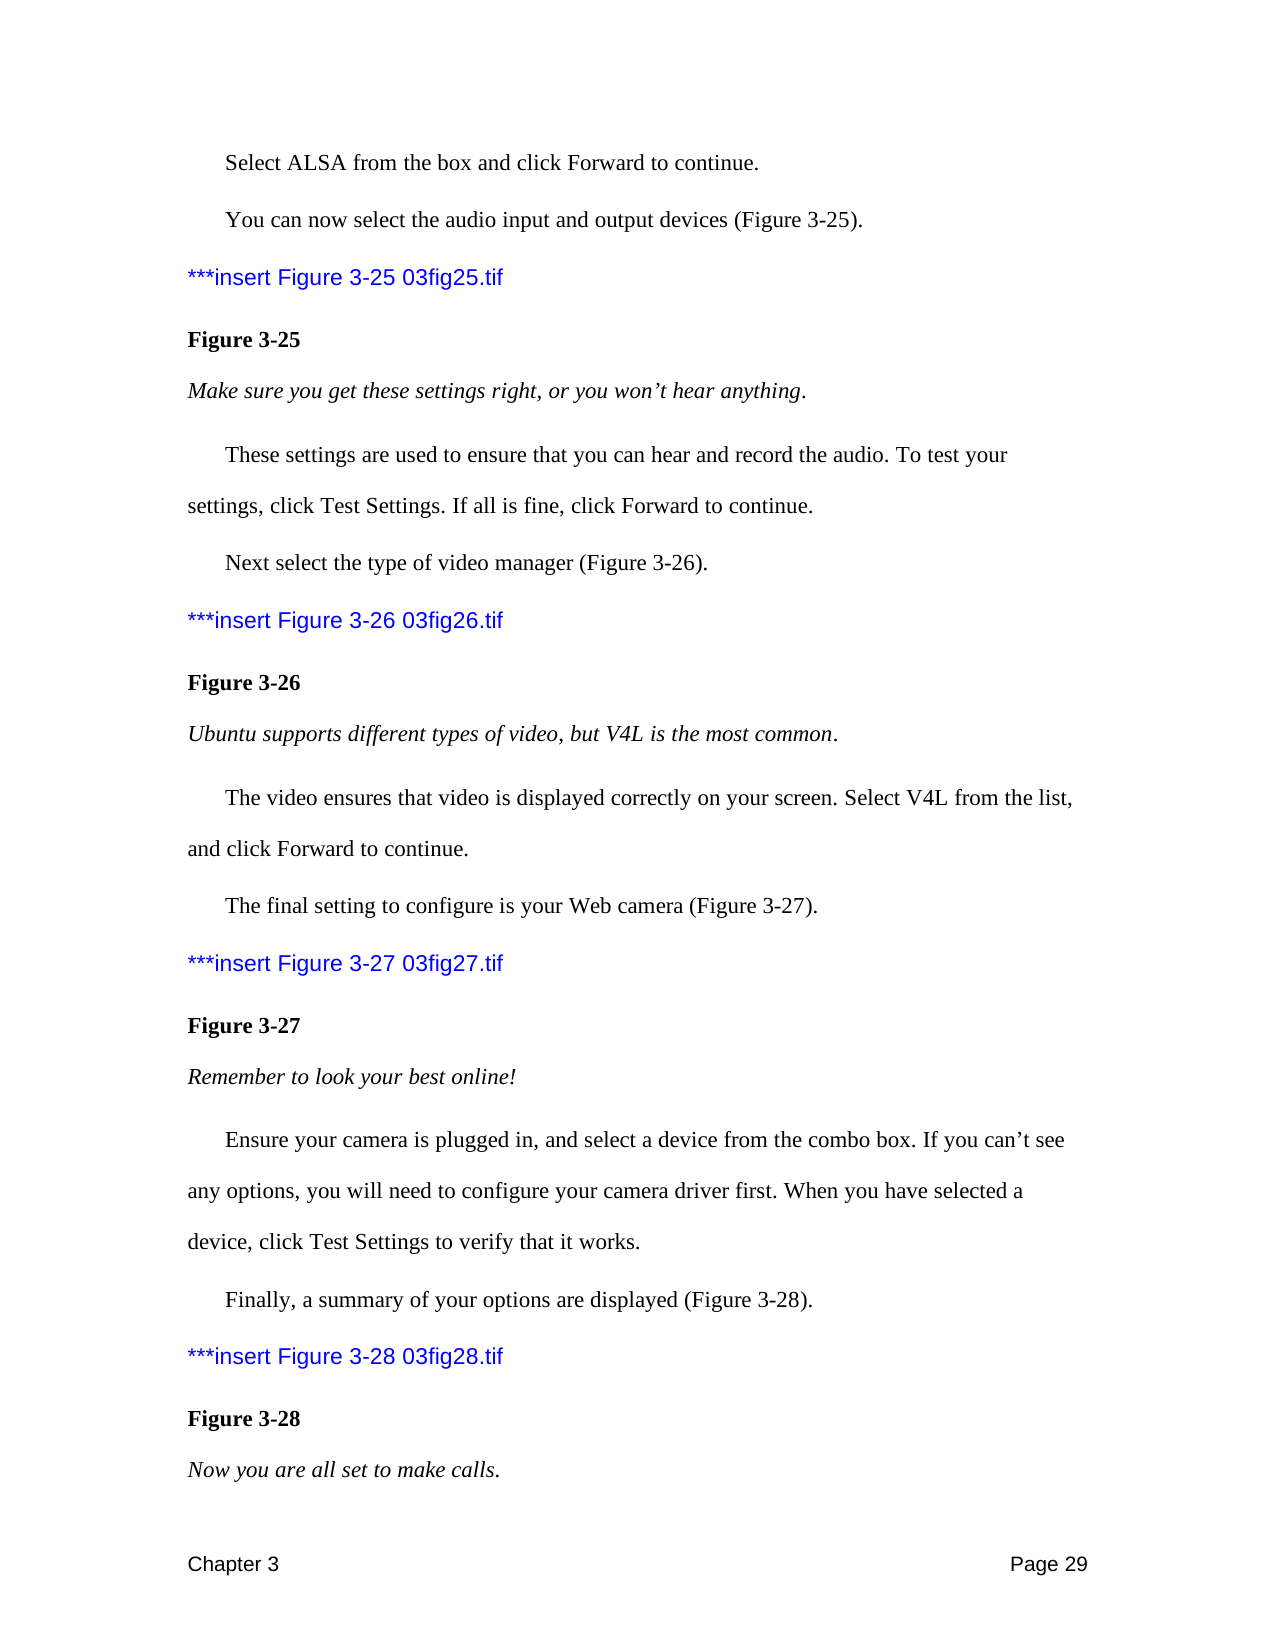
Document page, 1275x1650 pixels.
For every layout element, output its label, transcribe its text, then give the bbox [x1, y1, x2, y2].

text Figure 3-25 [187, 327, 1087, 353]
text Ensure your camera is plugged in, and select a device from the combo box. If you can’t see any options, you will need to configure your camera driver first. When you have selected a device, click Test Settings to verify that it works. [187, 1127, 1087, 1255]
text Now you are all set to make calls. [187, 1457, 1087, 1483]
text ***insert Figure 3-28 03fig28.tif [187, 1344, 1087, 1370]
text The video ensures that video is displayed correctly on your screen. Select V4L from the list, and click Forward to continue. [187, 784, 1087, 861]
text Ubuntu supports different types of video, but V4L is the most common. [187, 721, 1087, 746]
text Next select the type of video manager (Figure 3-26). [187, 550, 1087, 576]
text These settings are used to ensure that you can hear and record the audio. To test your settings, click Test Settings. If all is fine, click Forward to continue. [187, 442, 1087, 518]
text Figure 3-28 [187, 1406, 1087, 1432]
text Figure 3-27 [187, 1012, 1087, 1038]
text Remember to look your best online! [187, 1063, 1087, 1089]
text ***insert Figure 3-25 03fig25.tif [187, 264, 1087, 291]
text Figure 3-26 [187, 670, 1087, 695]
text You can now select the audio input and output devices (Figure 3-25). [187, 207, 1087, 233]
text Make sure you get these settings right, or you won’t hear anything. [187, 378, 1087, 404]
text The final setting to configure is your Web camera (Figure 3-27). [187, 893, 1087, 918]
text Select ALSA from the box and click Forward to continue. [187, 150, 1087, 176]
text ***insert Figure 3-26 03fig26.tif [187, 607, 1087, 633]
text Finally, a summary of your options are displayed (Figure 3-28). [187, 1286, 1087, 1312]
text ***insert Figure 3-27 03fig27.tif [187, 950, 1087, 976]
